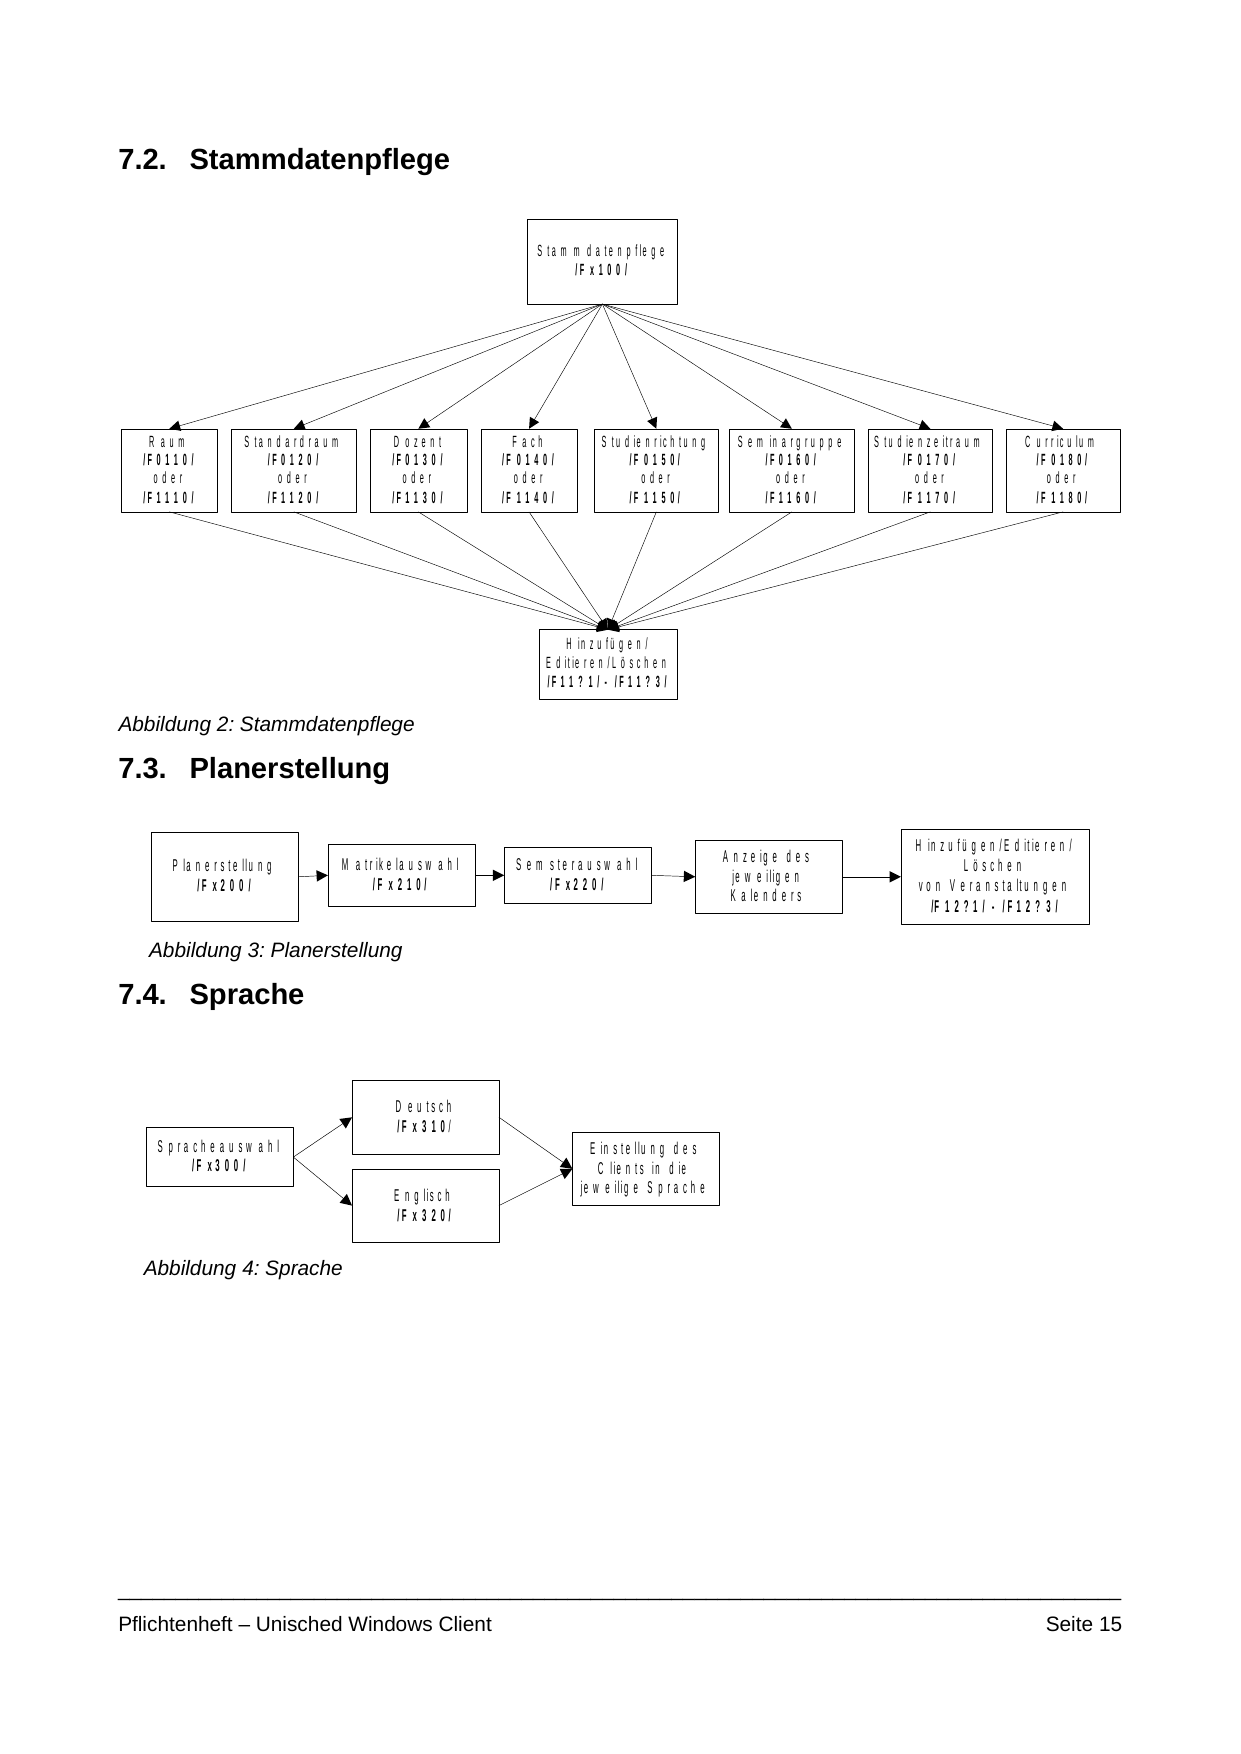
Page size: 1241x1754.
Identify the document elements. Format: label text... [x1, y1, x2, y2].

subtitle [118, 204, 1122, 217]
subtitle Sprache [118, 839, 1122, 1011]
subtitle Stammdatenpflege [118, 143, 1122, 176]
subtitle Planerstellung [118, 736, 1122, 785]
text Abbildung 3: Planerstellung [149, 826, 1091, 962]
text Abbildung 2: Stammdatenpflege [118, 217, 1122, 736]
subtitle [149, 814, 1091, 826]
text Abbildung 4: Sprache [143, 1078, 722, 1280]
